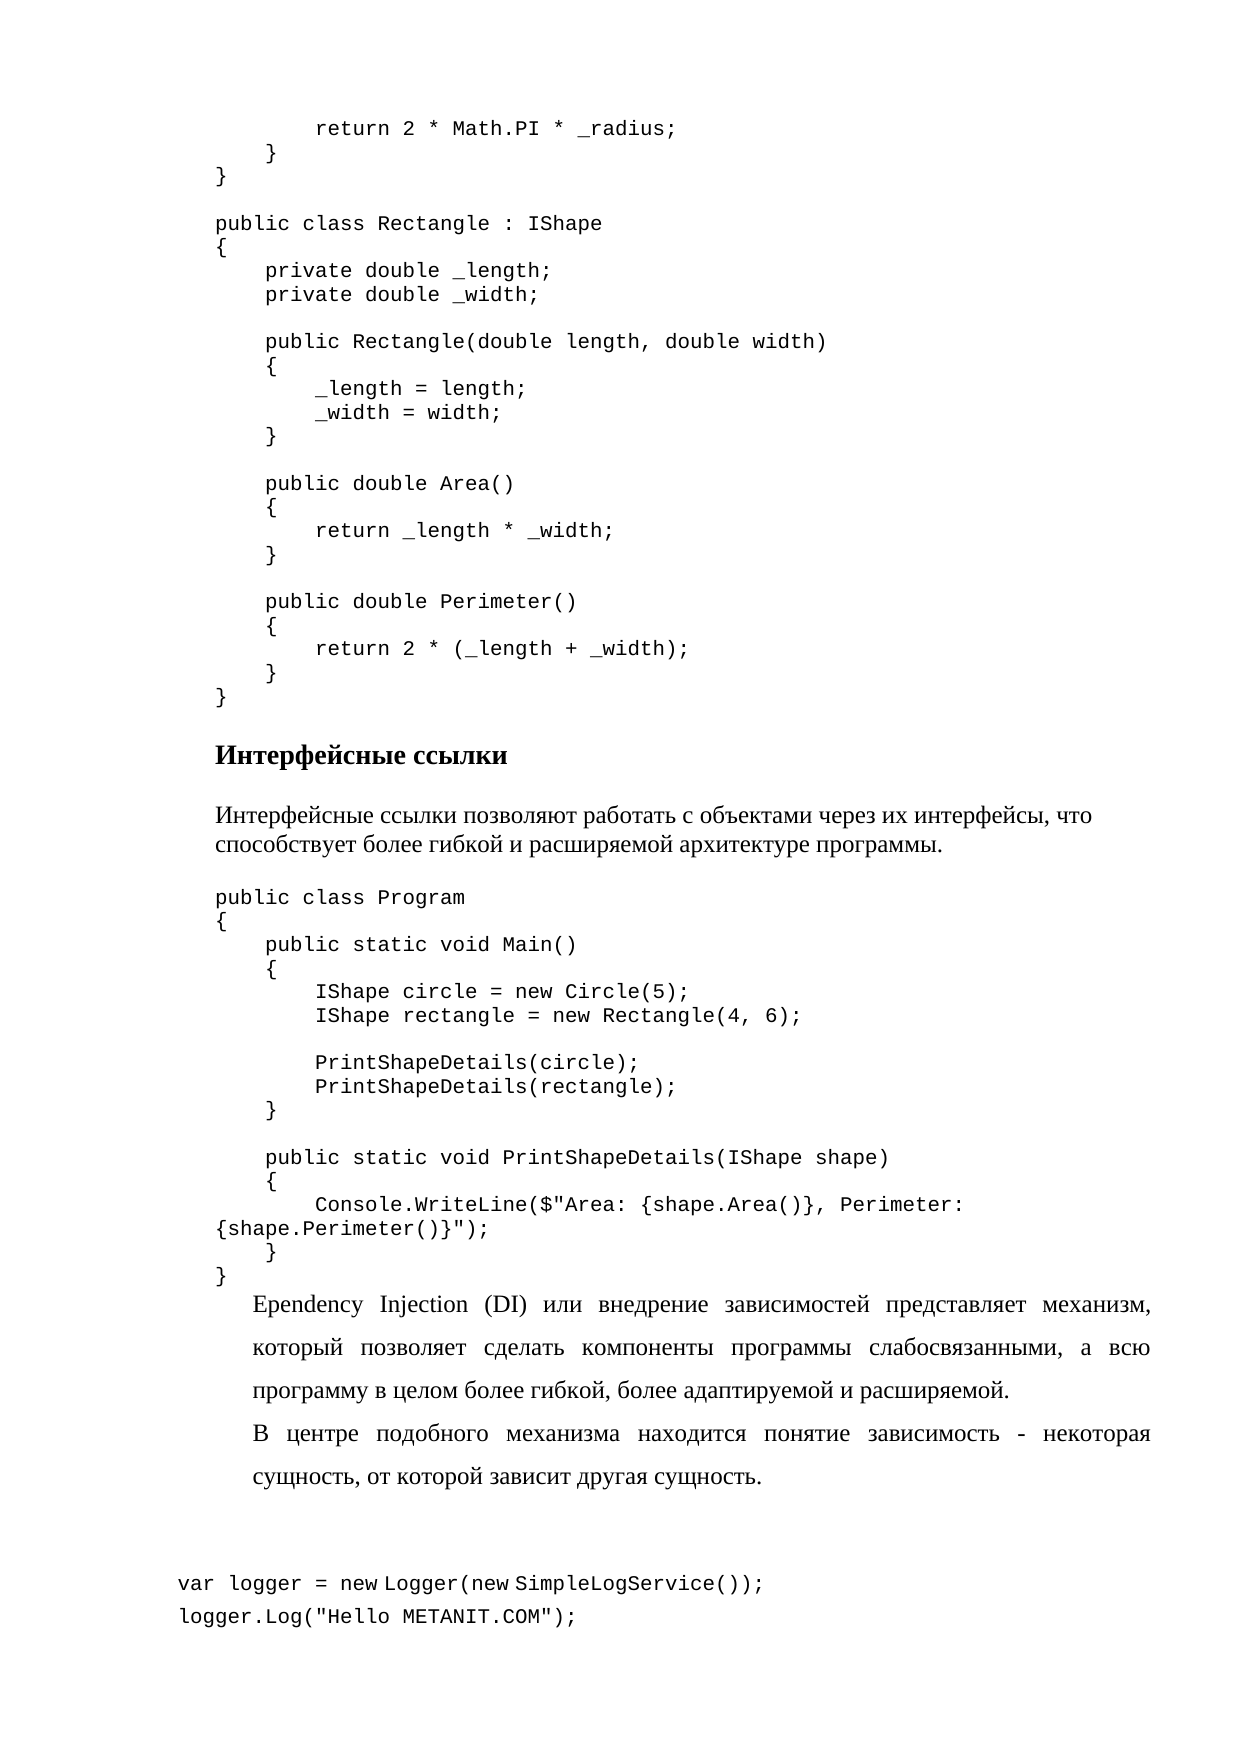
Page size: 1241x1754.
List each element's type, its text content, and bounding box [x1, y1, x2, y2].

text _length = length; [215, 378, 1152, 402]
text } [215, 1241, 1152, 1265]
text return 2 * Math.PI * _radius; [215, 118, 1152, 142]
text IShape rectangle = new Rectangle(4, 6); [215, 1005, 1152, 1028]
text { [215, 615, 1152, 638]
text return _length * _width; [215, 520, 1152, 544]
text } [215, 165, 1152, 189]
text public class Rectangle : IShape [215, 213, 1152, 236]
text public double Area() [215, 473, 1152, 496]
text PrintShapeDetails(circle); [215, 1052, 1152, 1076]
text } [215, 662, 1152, 686]
text _width = width; [215, 402, 1152, 426]
list В центре подобного механизма находится понятие зависимость - некоторая сущность, от которой зависит другая сущность. [252, 1418, 1152, 1490]
text { [215, 910, 1152, 934]
text { [215, 496, 1152, 520]
text } [215, 1099, 1152, 1123]
subtitle Интерфейсные ссылки [215, 738, 1152, 771]
text } [215, 686, 1152, 709]
text { [215, 236, 1152, 260]
text { [215, 958, 1152, 981]
text } [215, 142, 1152, 165]
text private double _length; [215, 260, 1152, 284]
text } [215, 544, 1152, 567]
text public static void PrintShapeDetails(IShape shape) [215, 1147, 1152, 1170]
text private double _width; [215, 284, 1152, 307]
text PrintShapeDetails(rectangle); [215, 1076, 1152, 1099]
text Console.WriteLine($"Area: {shape.Area()}, Perimeter: {shape.Perimeter()}"); [215, 1194, 1152, 1241]
list Ependency Injection (DI) или внедрение зависимостей представляет механизм, который позволяет сделать компоненты программы слабосвязанными, а всю программу в целом более гибкой, более адаптируемой и расширяемой. [252, 1289, 1152, 1404]
text public class Program [215, 887, 1152, 910]
text Интерфейсные ссылки позволяют работать с объектами через их интерфейсы, что способствует более гибкой и расширяемой архитектуре программы. [215, 800, 1152, 857]
text } [215, 1265, 1152, 1289]
text public double Perimeter() [215, 591, 1152, 615]
text public Rectangle(double length, double width) [215, 331, 1152, 354]
text public static void Main() [215, 934, 1152, 958]
text { [215, 354, 1152, 378]
text { [215, 1170, 1152, 1194]
text } [215, 426, 1152, 449]
text IShape circle = new Circle(5); [215, 981, 1152, 1005]
text return 2 * (_length + _width); [215, 638, 1152, 662]
table_header var logger = new Logger(new SimpleLogService()); logger.Log("Hello METANIT.COM"); [177, 1564, 1240, 1630]
